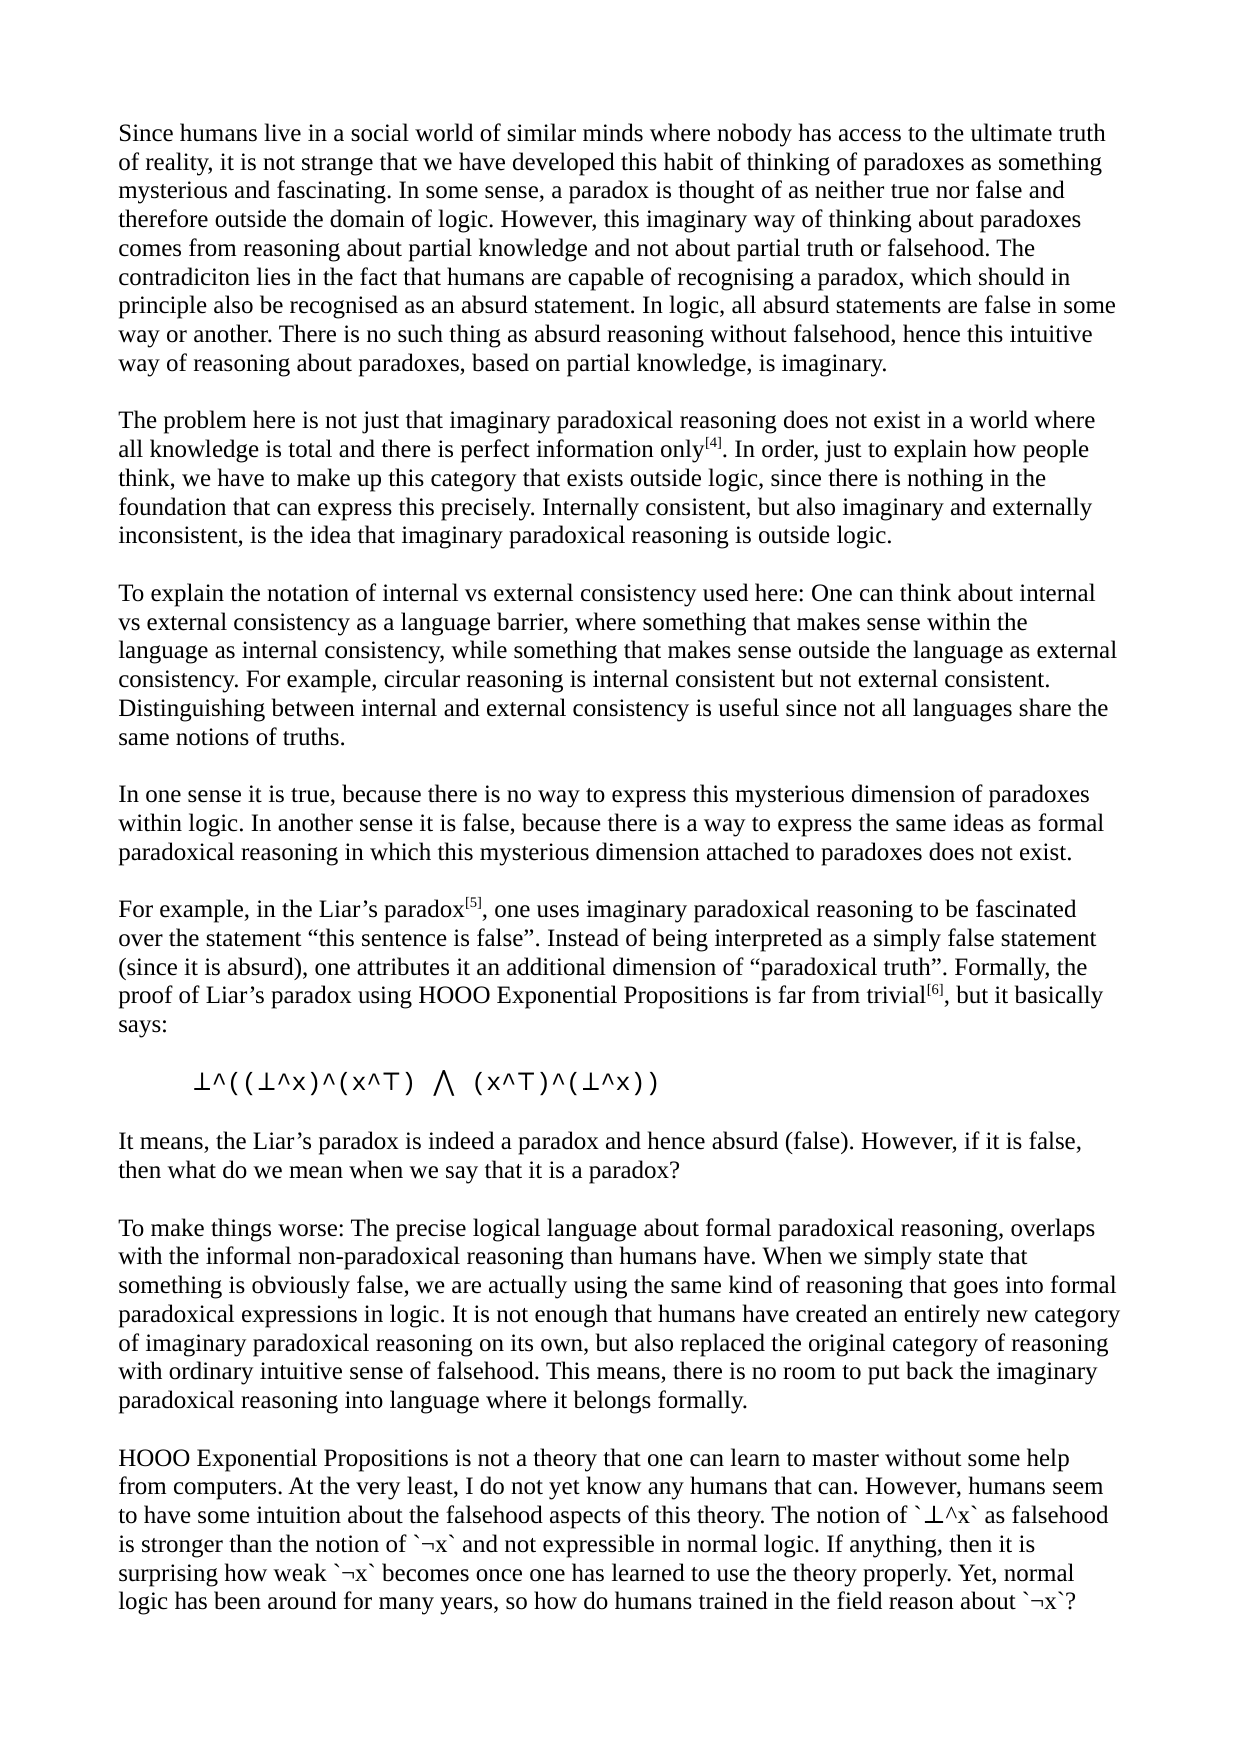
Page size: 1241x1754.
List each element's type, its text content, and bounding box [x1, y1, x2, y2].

text To make things worse: The precise logical language about formal paradoxical reasoning, overlaps with the informal non-paradoxical reasoning than humans have. When we simply state that something is obviously false, we are actually using the same kind of reasoning that goes into formal paradoxical expressions in logic. It is not enough that humans have created an entirely new category of imaginary paradoxical reasoning on its own, but also replaced the original category of reasoning with ordinary intuitive sense of falsehood. This means, there is no room to put back the imaginary paradoxical reasoning into language where it belongs formally. [118, 1213, 1122, 1414]
text The problem here is not just that imaginary paradoxical reasoning does not exist in a world where all knowledge is total and there is perfect information only[4]. In order, just to explain how people think, we have to make up this category that exists outside logic, since there is nothing in the foundation that can express this precisely. Internally consistent, but also imaginary and externally inconsistent, is the idea that imaginary paradoxical reasoning is outside logic. [118, 406, 1122, 549]
text For example, in the Liar’s paradox[5], one uses imaginary paradoxical reasoning to be fascinated over the statement “this sentence is false”. Instead of being interpreted as a simply false statement (since it is absurd), one attributes it an additional dimension of “paradoxical truth”. Formally, the proof of Liar’s paradox using HOOO Exponential Propositions is far from trivial[6], but it basically says: [118, 894, 1122, 1038]
text Since humans live in a social world of similar minds where nobody has access to the ultimate truth of reality, it is not strange that we have developed this habit of thinking of paradoxes as something mysterious and fascinating. In some sense, a paradox is thought of as neither true nor false and therefore outside the domain of logic. However, this imaginary way of thinking about paradoxes comes from reasoning about partial knowledge and not about partial truth or falsehood. The contradiciton lies in the fact that humans are capable of recognising a paradox, which should in principle also be recognised as an absurd statement. In logic, all absurd statements are false in some way or another. There is no such thing as absurd reasoning without falsehood, hence this intuitive way of reasoning about paradoxes, based on partial knowledge, is imaginary. [118, 118, 1122, 377]
text ⊥^((⊥^x)^(x^⊤) ⋀ (x^⊤)^(⊥^x)) [118, 1067, 1122, 1098]
text In one sense it is true, because there is no way to express this mysterious dimension of paradoxes within logic. In another sense it is false, because there is a way to express the same ideas as formal paradoxical reasoning in which this mysterious dimension attached to paradoxes does not exist. [118, 779, 1122, 866]
text It means, the Liar’s paradox is indeed a paradox and hence absurd (false). However, if it is false, then what do we mean when we say that it is a paradox? [118, 1126, 1122, 1184]
text HOOO Exponential Propositions is not a theory that one can learn to master without some help from computers. At the very least, I do not yet know any humans that can. However, humans seem to have some intuition about the falsehood aspects of this theory. The notion of `⊥^x` as falsehood is stronger than the notion of `¬x` and not expressible in normal logic. If anything, then it is surprising how weak `¬x` becomes once one has learned to use the theory properly. Yet, normal logic has been around for many years, so how do humans trained in the field reason about `¬x`? [118, 1443, 1122, 1615]
text To explain the notation of internal vs external consistency used here: One can think about internal vs external consistency as a language barrier, where something that makes sense within the language as internal consistency, while something that makes sense outside the language as external consistency. For example, circular reasoning is internal consistent but not external consistent. Distinguishing between internal and external consistency is useful since not all languages share the same notions of truths. [118, 578, 1122, 751]
